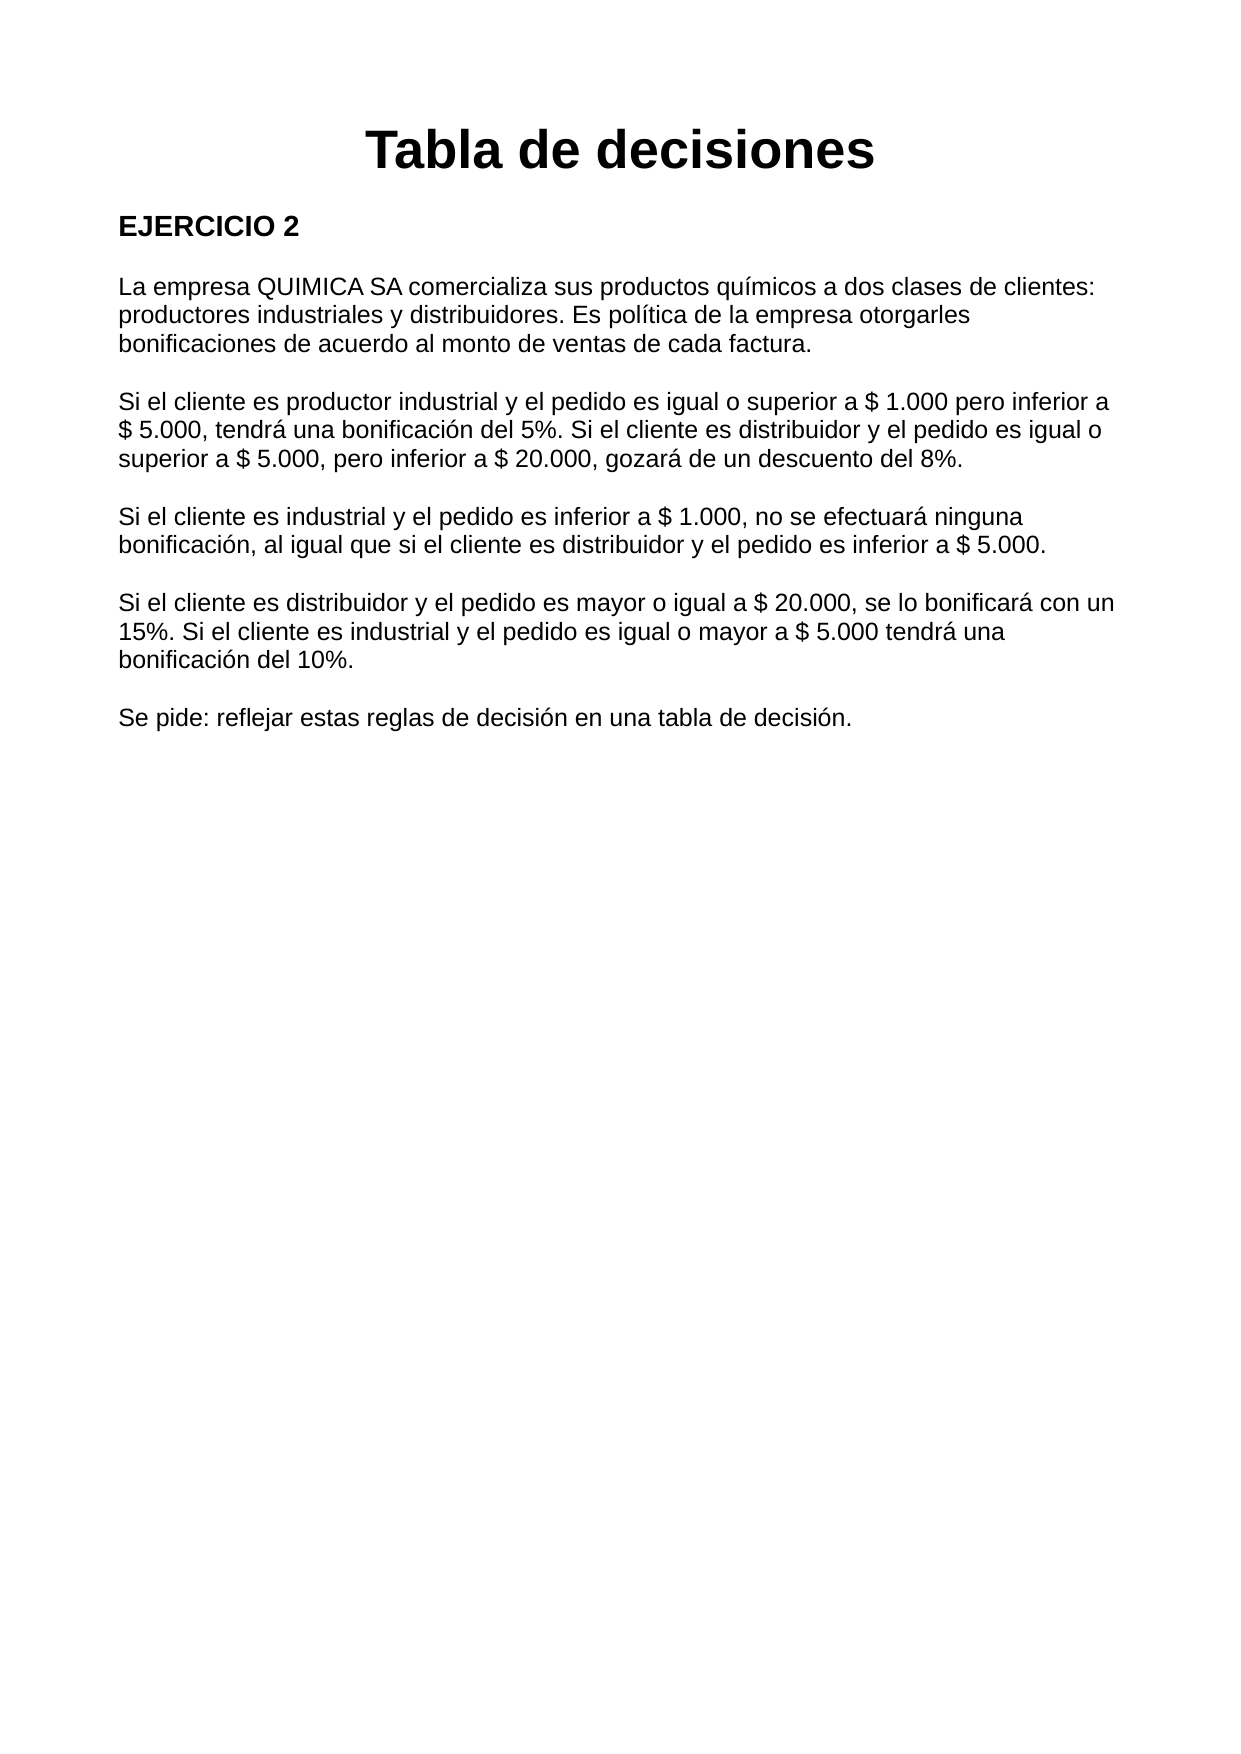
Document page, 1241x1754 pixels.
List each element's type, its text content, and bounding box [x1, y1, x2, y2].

text Se pide: reflejar estas reglas de decisión en una tabla de decisión. [118, 703, 1122, 731]
text Si el cliente es industrial y el pedido es inferior a $ 1.000, no se efectuará ninguna bonificación, al igual que si el cliente es distribuidor y el pedido es inferior a $ 5.000. [118, 501, 1122, 559]
text Si el cliente es distribuidor y el pedido es mayor o igual a $ 20.000, se lo bonificará con un 15%. Si el cliente es industrial y el pedido es igual o mayor a $ 5.000 tendrá una bonificación del 10%. [118, 588, 1122, 674]
text La empresa QUIMICA SA comercializa sus productos químicos a dos clases de clientes: productores industriales y distribuidores. Es política de la empresa otorgarles bonificaciones de acuerdo al monto de ventas de cada factura. [118, 271, 1122, 358]
text Tabla de decisiones [118, 118, 1122, 180]
text EJERCICIO 2 [118, 209, 1122, 243]
text Si el cliente es productor industrial y el pedido es igual o superior a $ 1.000 pero inferior a $ 5.000, tendrá una bonificación del 5%. Si el cliente es distribuidor y el pedido es igual o superior a $ 5.000, pero inferior a $ 20.000, gozará de un descuento del 8%. [118, 386, 1122, 473]
